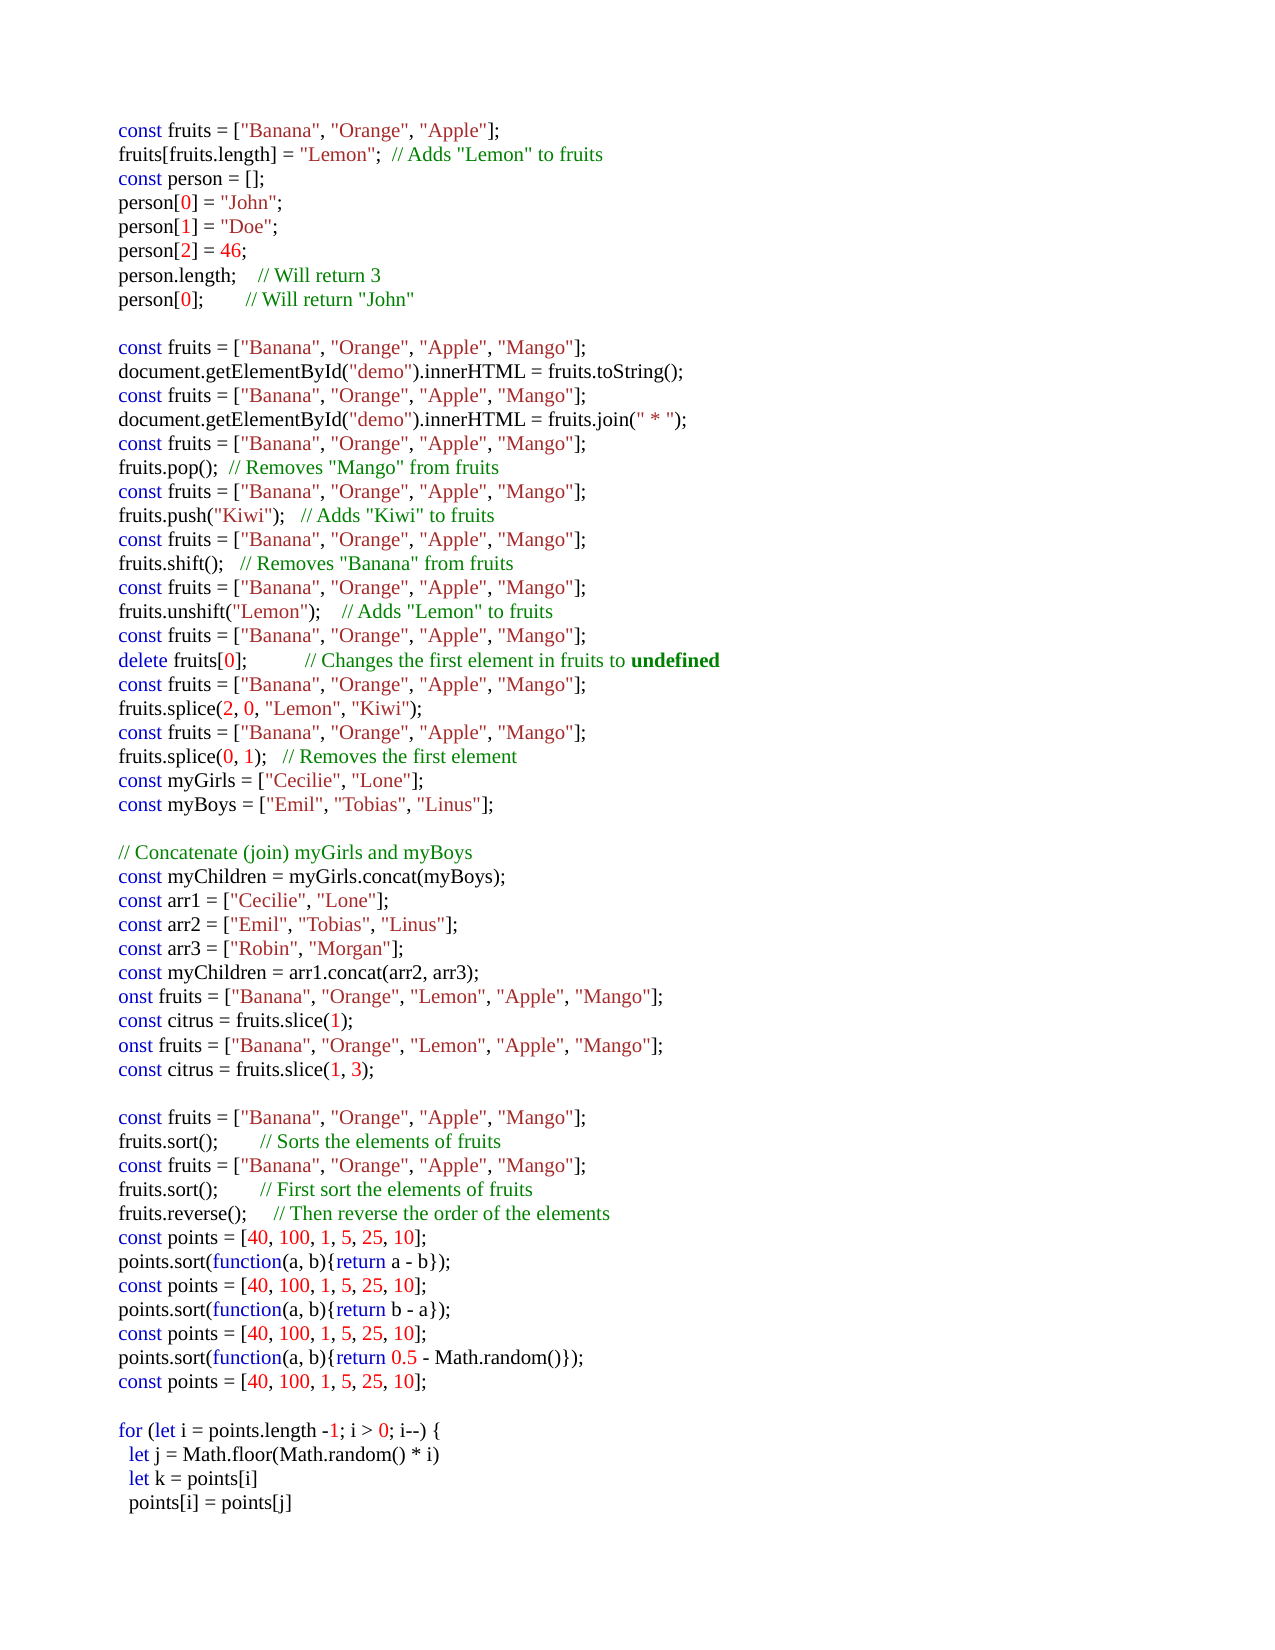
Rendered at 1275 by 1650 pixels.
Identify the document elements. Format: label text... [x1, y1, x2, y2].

text const arr1 = ["Cecilie", "Lone"]; const arr2 = ["Emil", "Tobias", "Linus"]; const arr3 = ["Robin", "Morgan"]; const myChildren = arr1.concat(arr2, arr3); [118, 888, 1157, 984]
text const points = [40, 100, 1, 5, 25, 10]; points.sort(function(a, b){return 0.5 - Math.random()}); [118, 1321, 1157, 1369]
text const fruits = ["Banana", "Orange", "Apple", "Mango"]; fruits.splice(2, 0, "Lemon", "Kiwi"); [118, 672, 1157, 720]
text const fruits = ["Banana", "Orange", "Apple", "Mango"]; document.getElementById("demo").innerHTML = fruits.join(" * "); [118, 383, 1157, 431]
text const fruits = ["Banana", "Orange", "Apple", "Mango"]; fruits.shift(); // Removes "Banana" from fruits [118, 527, 1157, 575]
text const fruits = ["Banana", "Orange", "Apple", "Mango"]; document.getElementById("demo").innerHTML = fruits.toString(); [118, 335, 1157, 383]
text const person = []; person[0] = "John"; person[1] = "Doe"; person[2] = 46; person.length; // Will return 3 person[0]; // Will return "John" [118, 166, 1157, 311]
text const fruits = ["Banana", "Orange", "Apple", "Mango"]; delete fruits[0]; // Changes the first element in fruits to undefined [118, 623, 1157, 672]
text const myGirls = ["Cecilie", "Lone"]; const myBoys = ["Emil", "Tobias", "Linus"]; // Concatenate (join) myGirls and myBoys const myChildren = myGirls.concat(myBoys); [118, 768, 1157, 888]
text const fruits = ["Banana", "Orange", "Apple", "Mango"]; fruits.unshift("Lemon"); // Adds "Lemon" to fruits [118, 575, 1157, 623]
text const fruits = ["Banana", "Orange", "Apple", "Mango"]; fruits.splice(0, 1); // Removes the first element [118, 720, 1157, 768]
text const fruits = ["Banana", "Orange", "Apple", "Mango"]; fruits.pop(); // Removes "Mango" from fruits [118, 431, 1157, 479]
text const fruits = ["Banana", "Orange", "Apple", "Mango"]; fruits.push("Kiwi"); // Adds "Kiwi" to fruits [118, 479, 1157, 527]
text const fruits = ["Banana", "Orange", "Apple"]; fruits[fruits.length] = "Lemon"; // Adds "Lemon" to fruits [118, 118, 1157, 166]
text onst fruits = ["Banana", "Orange", "Lemon", "Apple", "Mango"]; const citrus = fruits.slice(1, 3); [118, 1032, 1157, 1081]
text const points = [40, 100, 1, 5, 25, 10]; points.sort(function(a, b){return b - a}); [118, 1273, 1157, 1321]
text const points = [40, 100, 1, 5, 25, 10]; points.sort(function(a, b){return a - b}); [118, 1225, 1157, 1273]
text const fruits = ["Banana", "Orange", "Apple", "Mango"]; fruits.sort(); // First sort the elements of fruits fruits.reverse(); // Then reverse the order of the elements [118, 1153, 1157, 1225]
text const points = [40, 100, 1, 5, 25, 10]; for (let i = points.length -1; i > 0; i--) { let j = Math.floor(Math.random() * i) let k = points[i] points[i] = points[j] [118, 1369, 1157, 1514]
text const fruits = ["Banana", "Orange", "Apple", "Mango"]; fruits.sort(); // Sorts the elements of fruits [118, 1105, 1157, 1153]
text onst fruits = ["Banana", "Orange", "Lemon", "Apple", "Mango"]; const citrus = fruits.slice(1); [118, 984, 1157, 1032]
